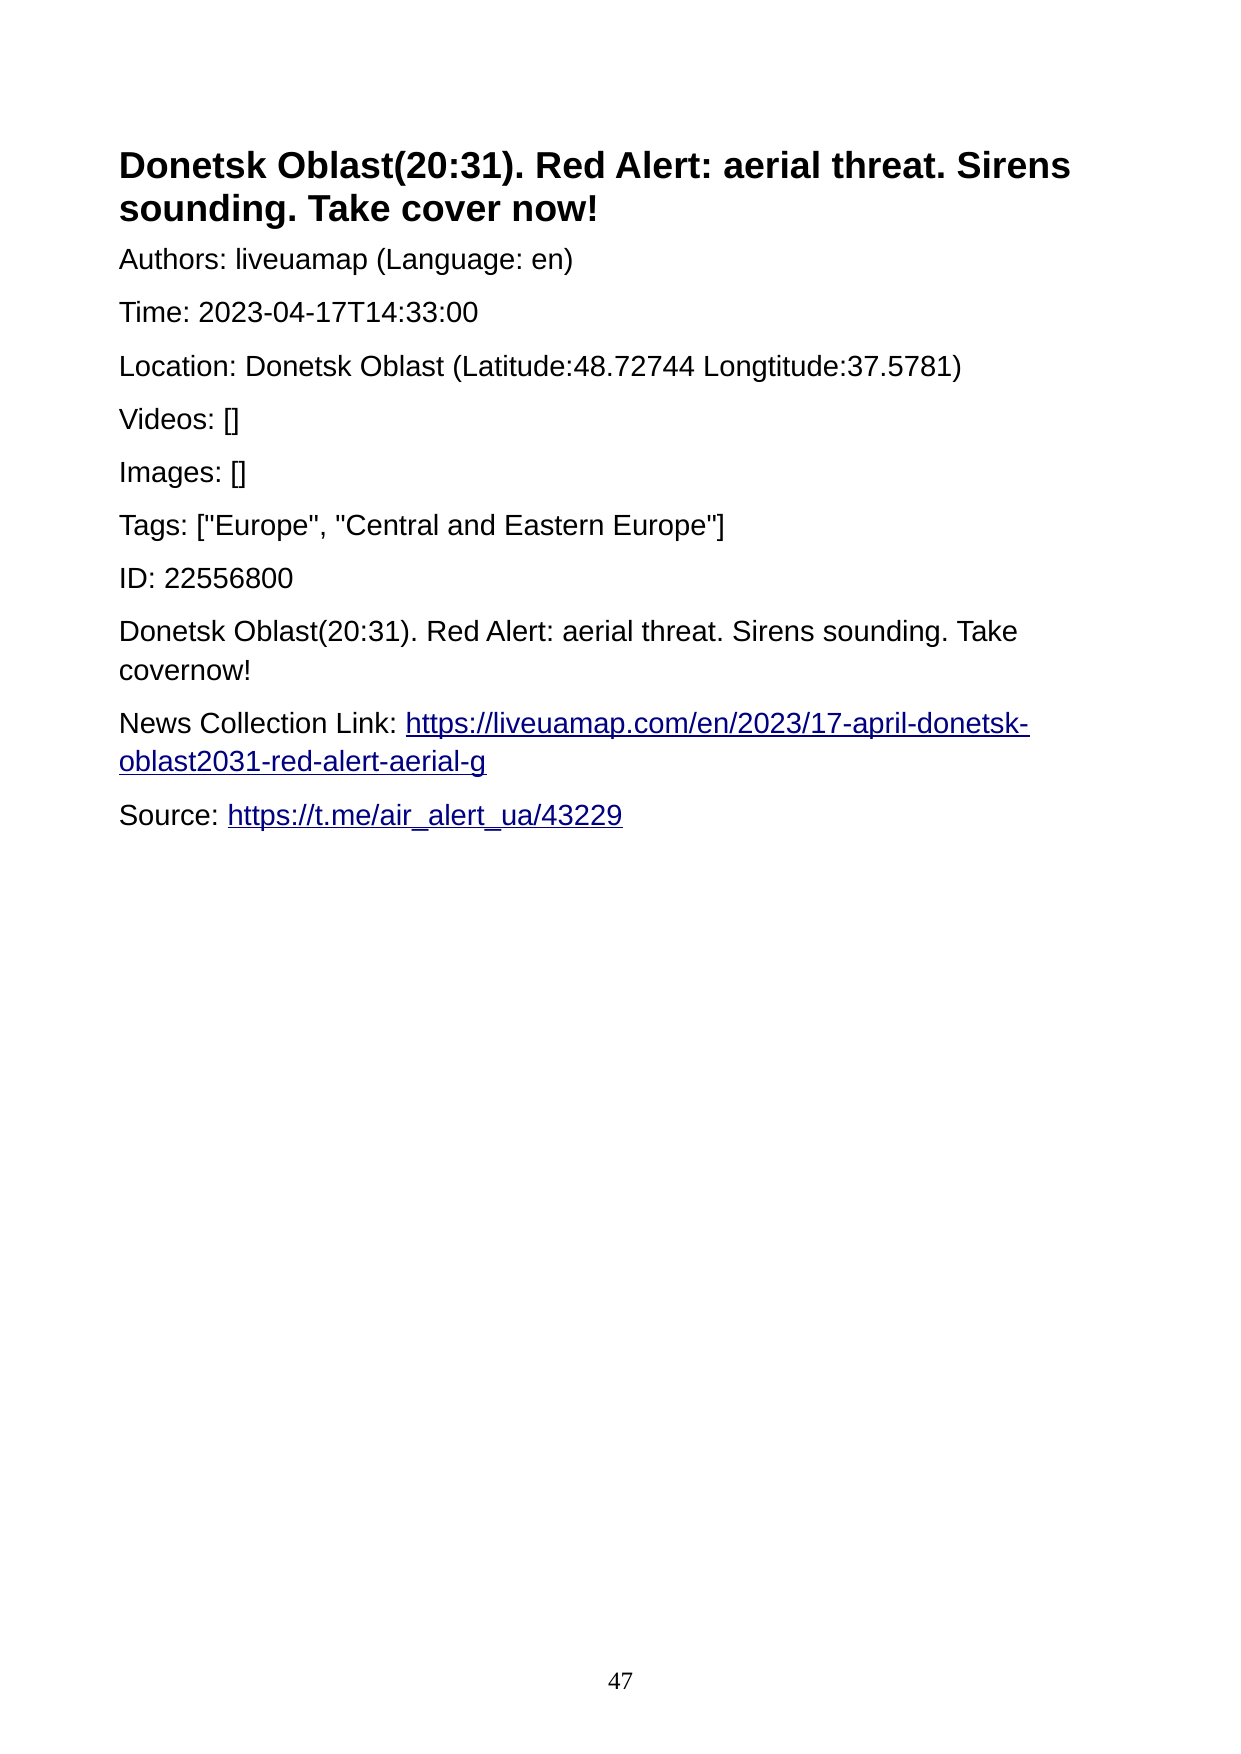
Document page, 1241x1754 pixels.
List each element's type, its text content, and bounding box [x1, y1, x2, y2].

text Donetsk Oblast(20:31). Red Alert: aerial threat. Sirens sounding. Take covernow! [118, 614, 1122, 686]
text ID: 22556800 [118, 561, 1122, 594]
text Authors: liveuamap (Language: en) [118, 242, 1122, 276]
text Tags: ["Europe", "Central and Eastern Europe"] [118, 508, 1122, 541]
text Videos: [] [118, 402, 1122, 435]
subtitle Donetsk Oblast(20:31). Red Alert: aerial threat. Sirens sounding. Take cover now! [118, 143, 1122, 230]
text Time: 2023-04-17T14:33:00 [118, 295, 1122, 329]
text Location: Donetsk Oblast (Latitude:48.72744 Longtitude:37.5781) [118, 348, 1122, 382]
text Images: [] [118, 455, 1122, 488]
text Source: https://t.me/air_alert_ua/43229 [118, 797, 1122, 831]
text News Collection Link: https://liveuamap.com/en/2023/17-april-donetsk-oblast2031-red-alert-aerial-g [118, 706, 1122, 778]
